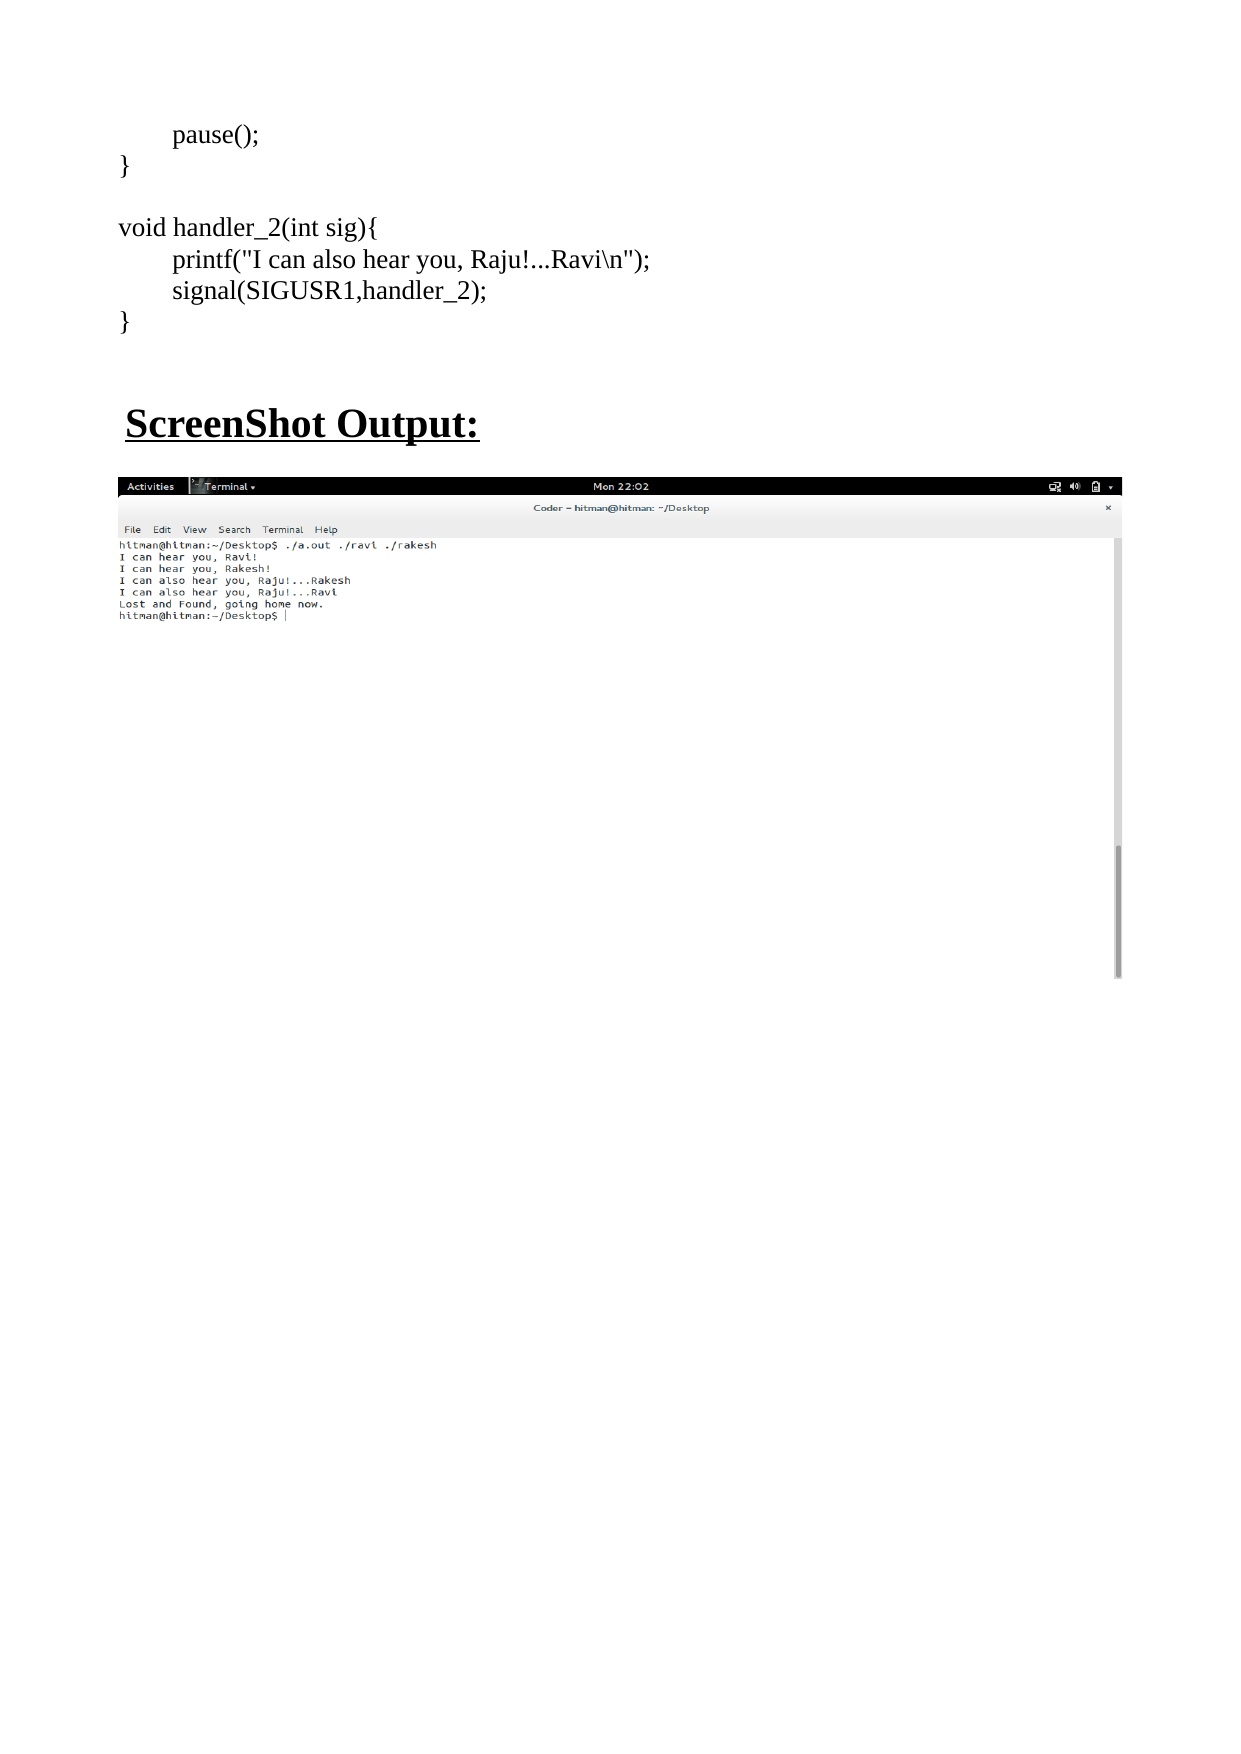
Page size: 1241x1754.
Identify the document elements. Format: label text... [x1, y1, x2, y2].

text pause(); [118, 118, 1122, 149]
text } [118, 305, 1122, 336]
text } [118, 149, 1122, 180]
text printf("I can also hear you, Raju!...Ravi\n"); [118, 243, 1122, 274]
picture [118, 477, 1123, 979]
text signal(SIGUSR1,handler_2); [118, 274, 1122, 305]
text ScreenShot Output: [118, 398, 1122, 446]
text void handler_2(int sig){ [118, 212, 1122, 243]
